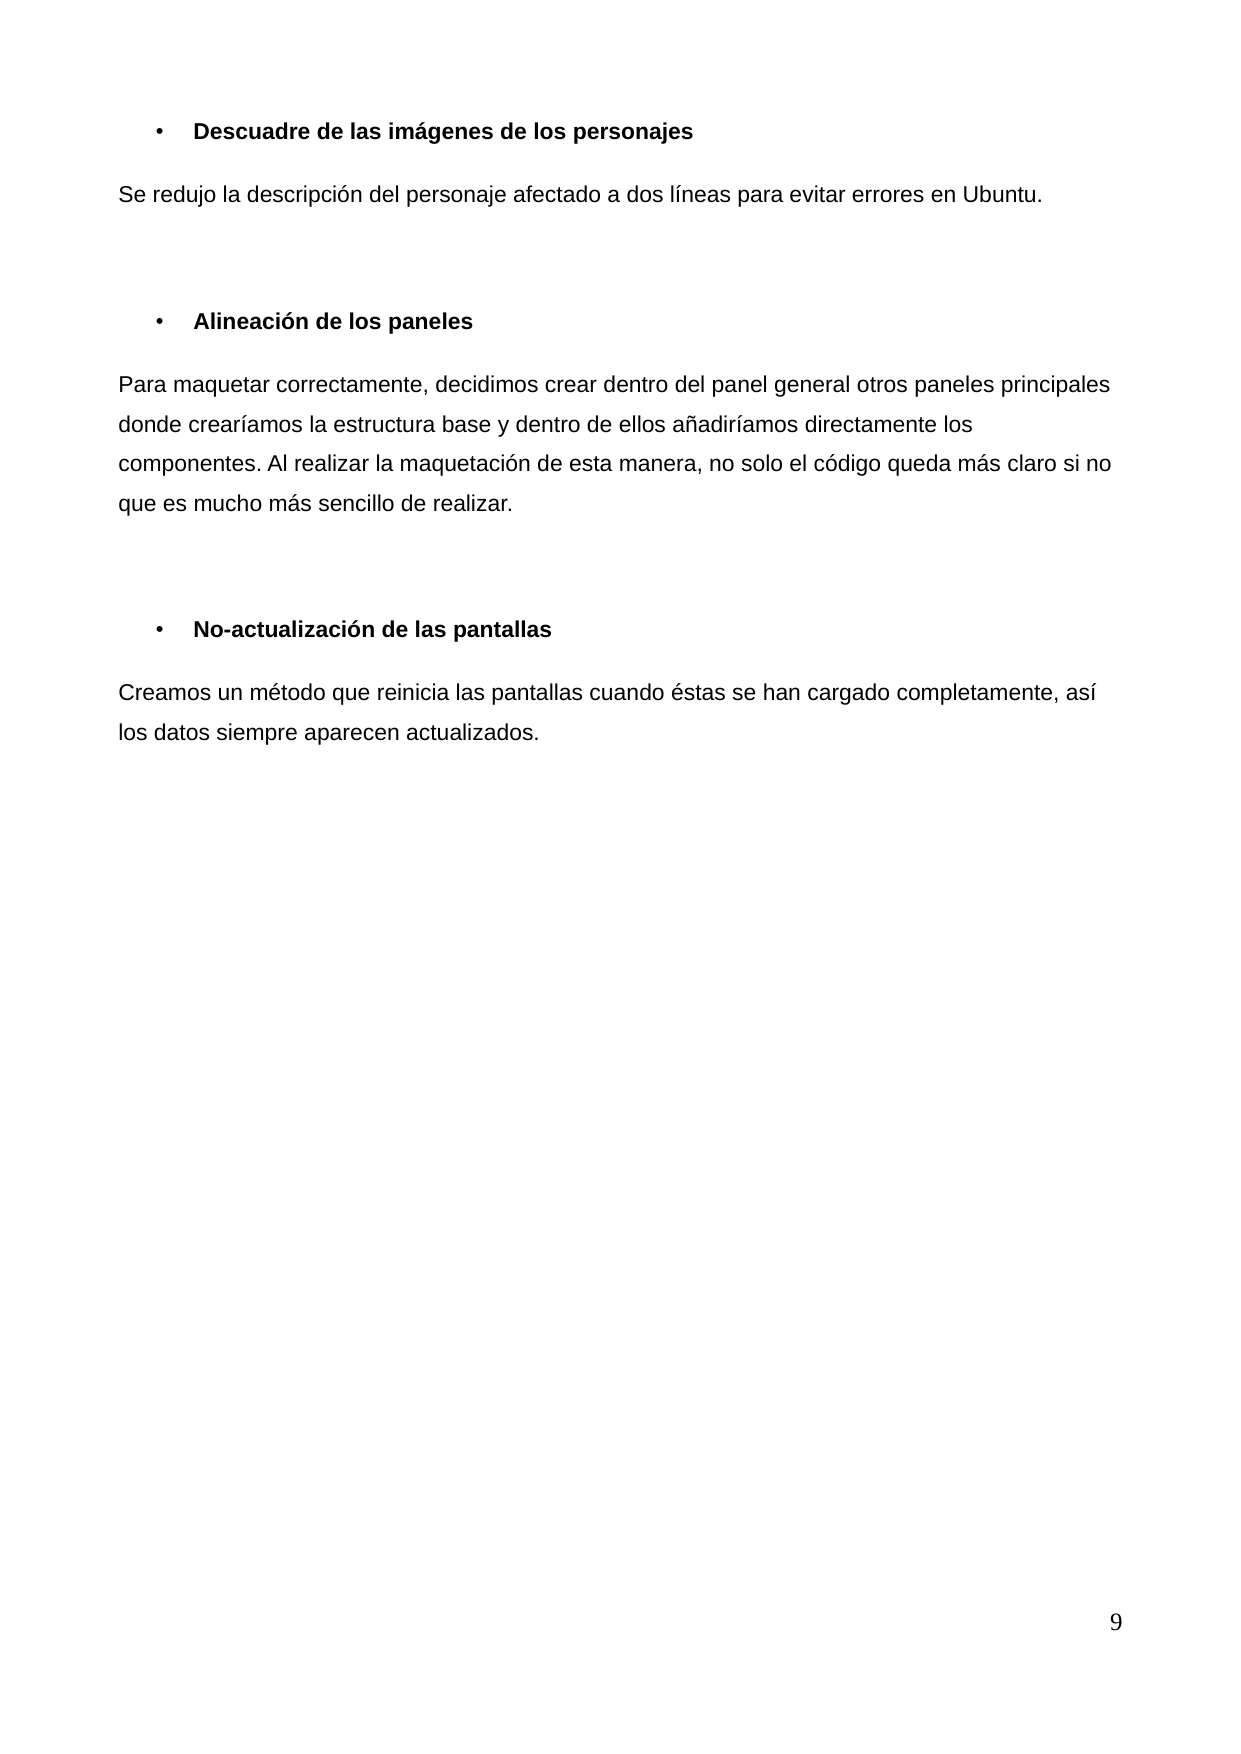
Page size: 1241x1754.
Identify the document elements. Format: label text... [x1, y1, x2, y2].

list No-actualización de las pantallas [156, 616, 1122, 642]
text Se redujo la descripción del personaje afectado a dos líneas para evitar errores en Ubuntu. [118, 181, 1122, 208]
list Descuadre de las imágenes de los personajes [156, 118, 1122, 144]
text Creamos un método que reinicia las pantallas cuando éstas se han cargado completamente, así los datos siempre aparecen actualizados. [118, 679, 1122, 745]
list Alineación de los paneles [156, 308, 1122, 334]
text Para maquetar correctamente, decidimos crear dentro del panel general otros paneles principales donde crearíamos la estructura base y dentro de ellos añadiríamos directamente los componentes. Al realizar la maquetación de esta manera, no solo el código queda más claro si no que es mucho más sencillo de realizar. [118, 371, 1122, 516]
